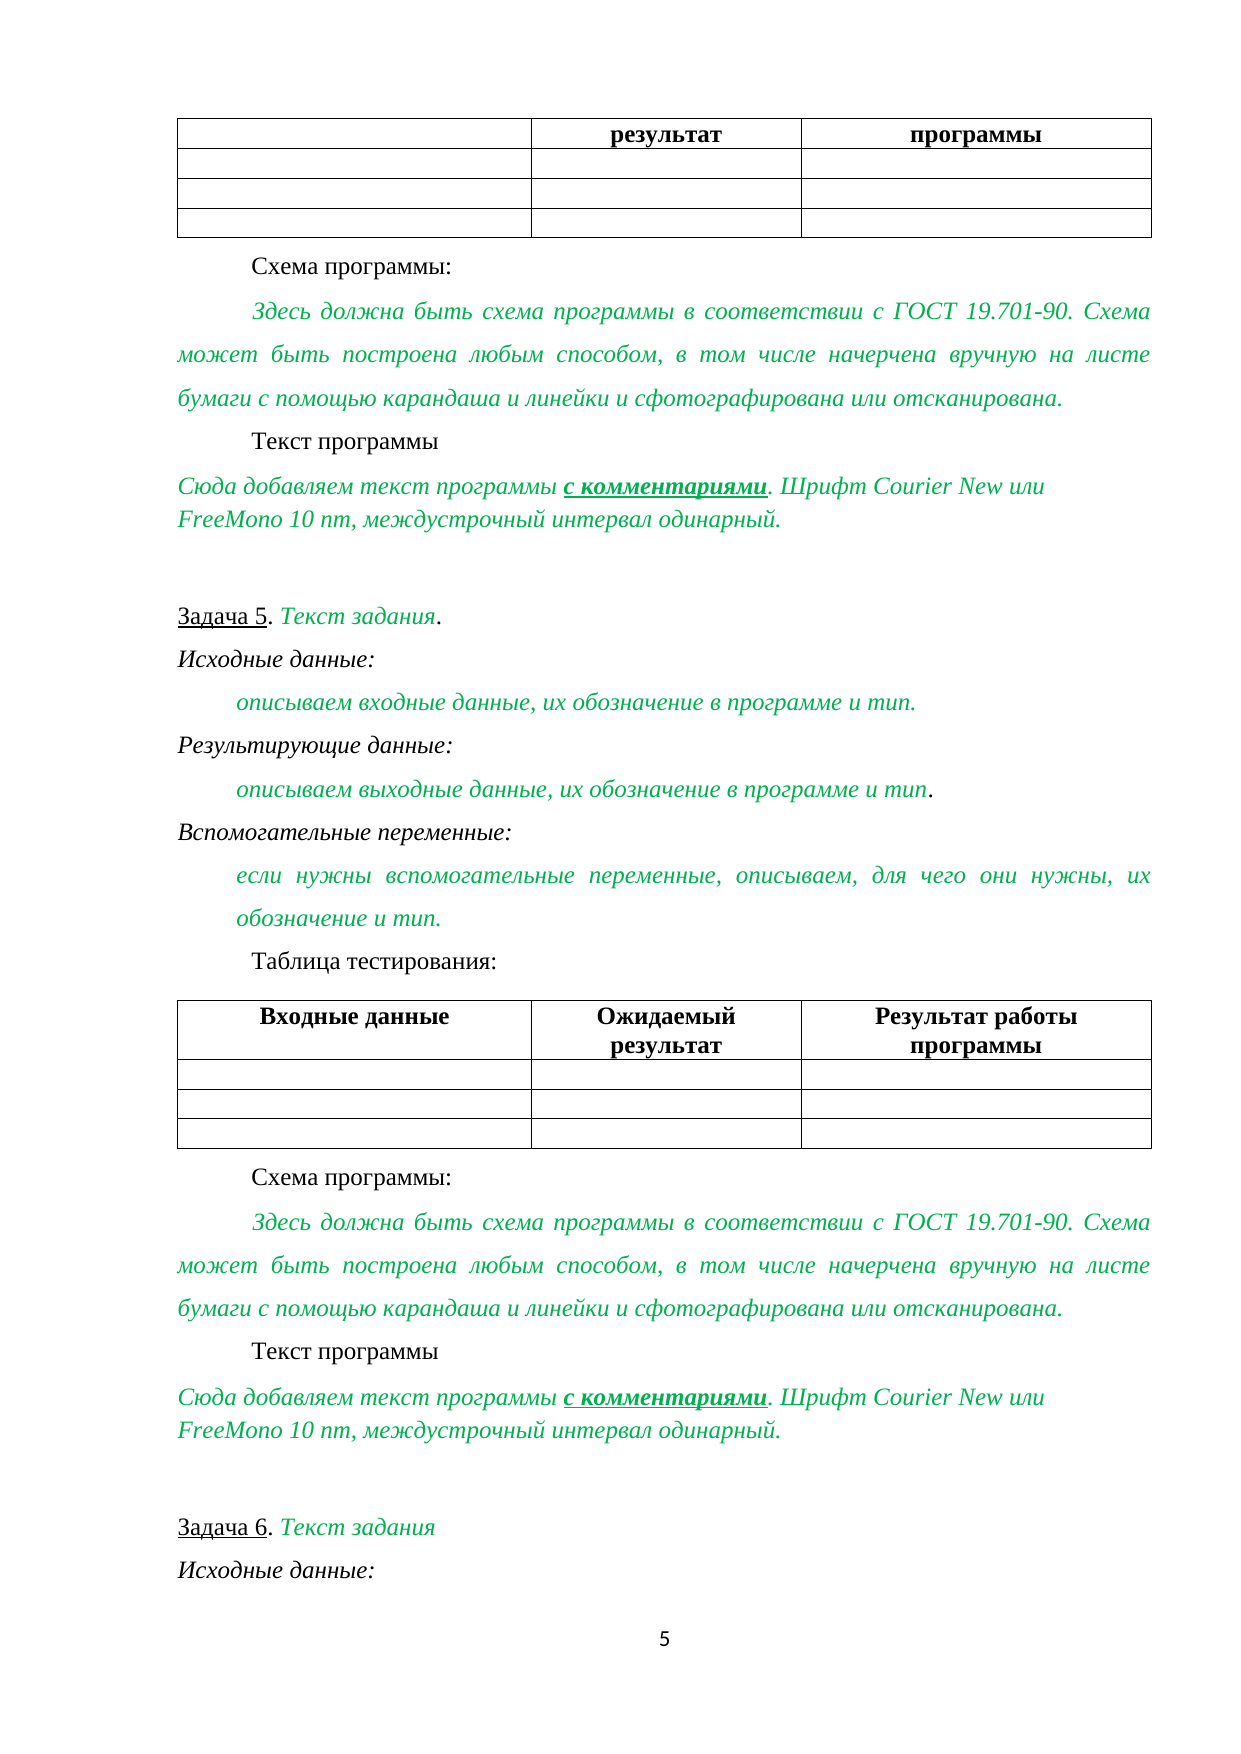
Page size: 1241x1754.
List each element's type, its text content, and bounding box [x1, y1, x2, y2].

table_cell [178, 1119, 531, 1148]
table_header [178, 119, 531, 148]
text Схема программы: [177, 1162, 1152, 1190]
table_cell [532, 209, 801, 237]
text Вспомогательные переменные: [177, 817, 1152, 846]
list Задача 5. Текст задания. [177, 601, 1152, 630]
text Здесь должна быть схема программы в соответствии с ГОСТ 19.701-90. Схема может быть построена любым способом, в том числе начерчена вручную на листе бумаги с помощью карандаша и линейки и сфотографирована или отсканирована. [177, 296, 1152, 411]
text Исходные данные: [177, 1555, 1163, 1584]
text Сюда добавляем текст программы с комментариями. Шрифт Courier New или FreeMono 10 пт, междустрочный интервал одинарный. [177, 1382, 1152, 1444]
table_header программы [802, 119, 1151, 148]
table_cell [532, 179, 801, 207]
table_header Ожидаемый результат [532, 1001, 801, 1059]
table_cell [178, 1090, 531, 1118]
table_cell [802, 1090, 1151, 1118]
table_cell [532, 1090, 801, 1118]
table_cell [802, 1060, 1151, 1088]
table_cell [802, 209, 1151, 237]
table_header Результат работы программы [802, 1001, 1151, 1059]
text Сюда добавляем текст программы с комментариями. Шрифт Courier New или FreeMono 10 пт, междустрочный интервал одинарный. [177, 471, 1152, 533]
table_header результат [532, 119, 801, 148]
table_header Входные данные [178, 1001, 531, 1059]
text Результирующие данные: [177, 731, 1163, 759]
text Текст программы [177, 426, 1152, 454]
text Исходные данные: [177, 644, 1163, 673]
list Задача 6. Текст задания [177, 1512, 1152, 1541]
table_cell [178, 149, 531, 178]
text Текст программы [177, 1336, 1152, 1365]
text Здесь должна быть схема программы в соответствии с ГОСТ 19.701-90. Схема может быть построена любым способом, в том числе начерчена вручную на листе бумаги с помощью карандаша и линейки и сфотографирована или отсканирована. [177, 1207, 1152, 1322]
table_cell [802, 1119, 1151, 1148]
table_cell [178, 209, 531, 237]
table_cell [802, 149, 1151, 178]
list описываем выходные данные, их обозначение в программе и тип. [236, 774, 1152, 802]
table_cell [532, 1119, 801, 1148]
table_cell [178, 179, 531, 207]
text если нужны вспомогательные переменные, описываем, для чего они нужны, их обозначение и тип. [236, 860, 1152, 932]
text Схема программы: [177, 251, 1152, 279]
table_cell [178, 1060, 531, 1088]
text Таблица тестирования: [177, 946, 1152, 975]
table_cell [532, 1060, 801, 1088]
list описываем входные данные, их обозначение в программе и тип. [236, 687, 1152, 716]
table_cell [532, 149, 801, 178]
table_cell [802, 179, 1151, 207]
